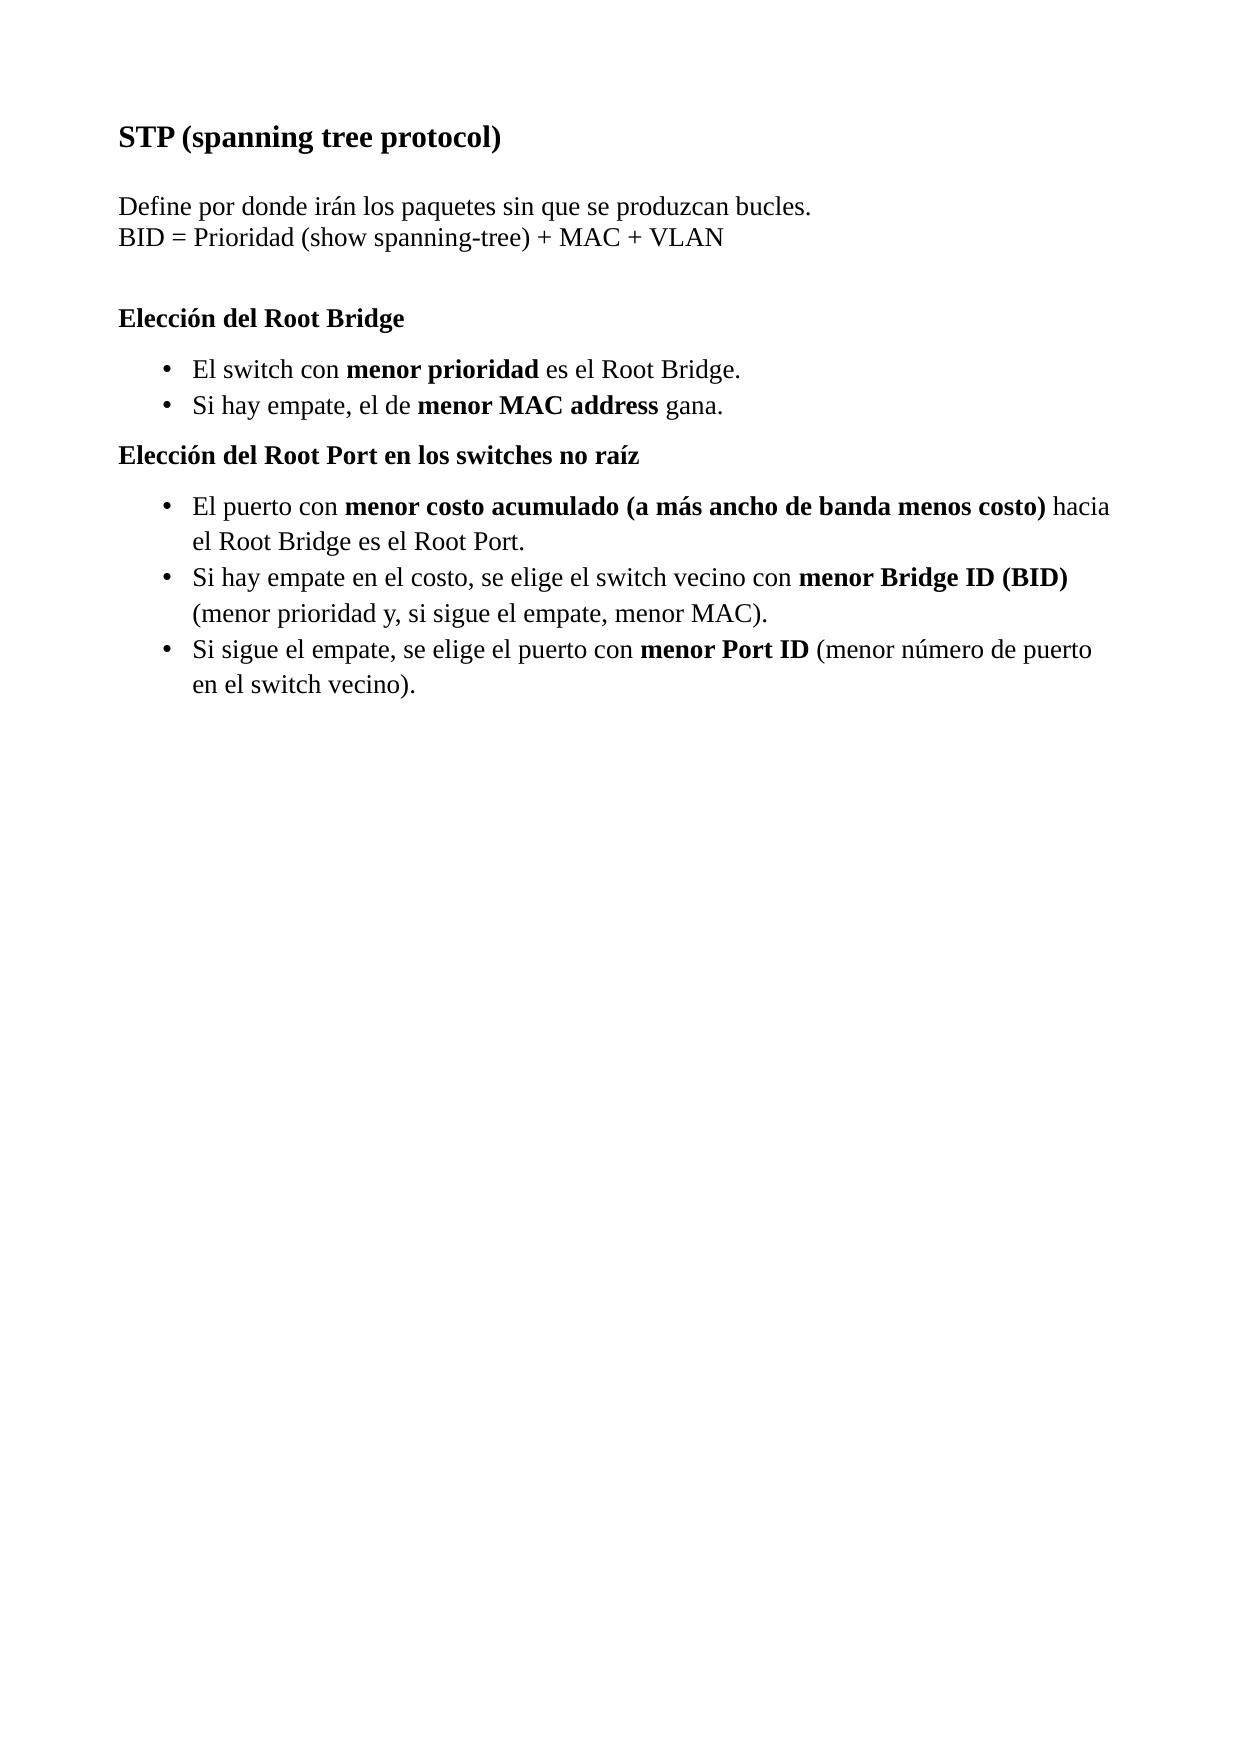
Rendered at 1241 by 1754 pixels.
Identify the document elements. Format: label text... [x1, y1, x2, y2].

text Define por donde irán los paquetes sin que se produzcan bucles. BID = Prioridad (show spanning-tree) + MAC + VLAN [118, 190, 1122, 252]
list Si hay empate, el de menor MAC address gana. [162, 389, 1122, 420]
text STP (spanning tree protocol) [118, 118, 1122, 154]
list El switch con menor prioridad es el Root Bridge. [162, 353, 1122, 384]
list Si sigue el empate, se elige el puerto con menor Port ID (menor número de puerto en el switch vecino). [162, 633, 1122, 700]
list Si hay empate en el costo, se elige el switch vecino con menor Bridge ID (BID) (menor prioridad y, si sigue el empate, menor MAC). [162, 561, 1122, 628]
text Elección del Root Bridge [118, 303, 1122, 334]
text Elección del Root Port en los switches no raíz [118, 439, 1122, 471]
list El puerto con menor costo acumulado (a más ancho de banda menos costo) hacia el Root Bridge es el Root Port. [162, 490, 1122, 557]
